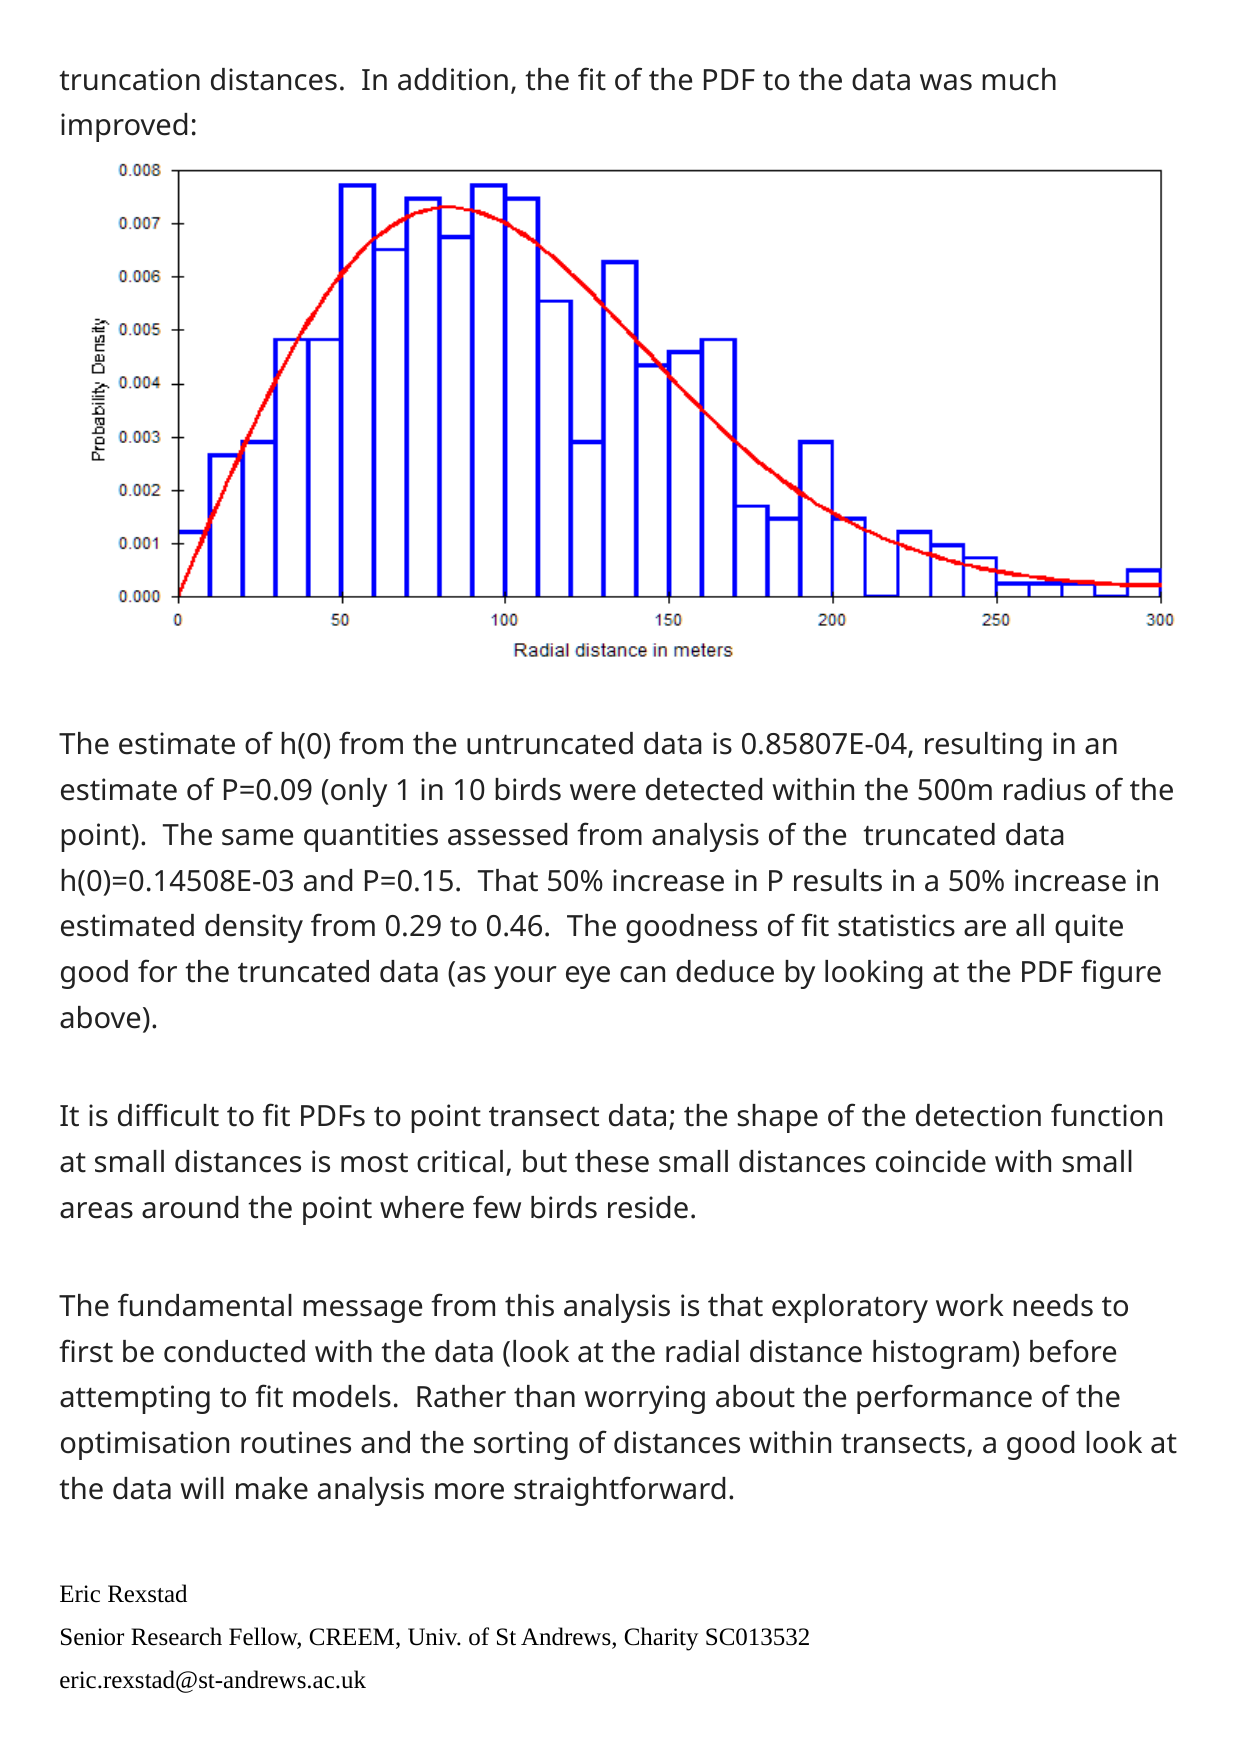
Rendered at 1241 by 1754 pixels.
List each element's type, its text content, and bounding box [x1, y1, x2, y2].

text truncation distances. In addition, the fit of the PDF to the data was much improved: [59, 59, 1181, 144]
picture [61, 151, 1184, 676]
text The fundamental message from this analysis is that exploratory work needs to first be conducted with the data (look at the radial distance histogram) before attempting to fit models. Rather than worrying about the performance of the optimisation routines and the sorting of distances within transects, a good look at the data will make analysis more straightforward. [59, 1286, 1181, 1508]
text The estimate of h(0) from the untruncated data is 0.85807E-04, resulting in an estimate of P=0.09 (only 1 in 10 birds were detected within the 500m radius of the point). The same quantities assessed from analysis of the truncated data h(0)=0.14508E-03 and P=0.15. That 50% increase in P results in a 50% increase in estimated density from 0.29 to 0.46. The goodness of fit statistics are all quite good for the truncated data (as your eye can deduce by looking at the PDF figure above). [59, 723, 1181, 1037]
text eric.rexstad@st-andrews.ac.uk [59, 1665, 1181, 1694]
text Eric Rexstad [59, 1579, 1181, 1608]
text It is difficult to fit PDFs to point transect data; the shape of the detection function at small distances is most critical, but these small distances coincide with small areas around the point where few birds reside. [59, 1096, 1181, 1227]
text Senior Research Fellow, CREEM, Univ. of St Andrews, Charity SC013532 [59, 1622, 1181, 1651]
